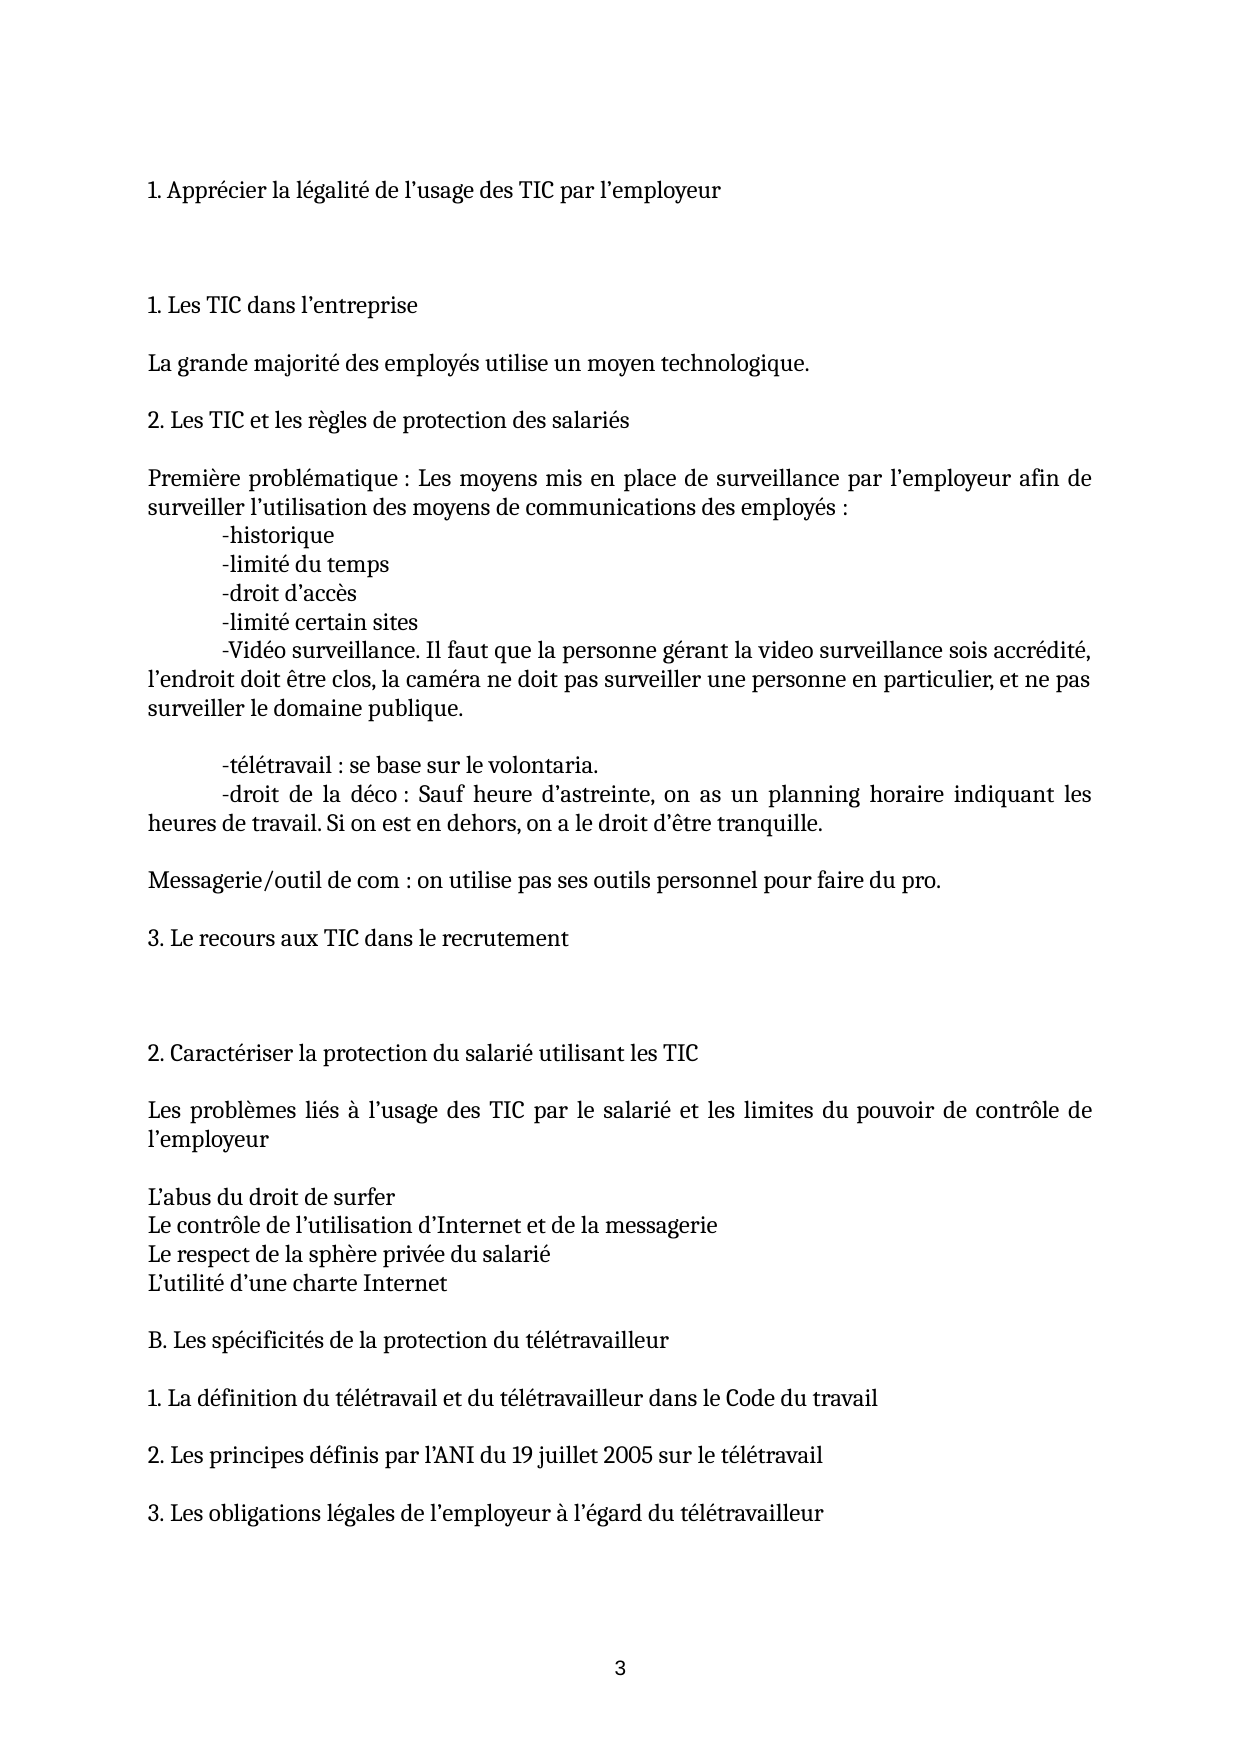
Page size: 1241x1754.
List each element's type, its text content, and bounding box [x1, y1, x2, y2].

text 3. Les obligations légales de l’employeur à l’égard du télétravailleur [148, 1499, 1093, 1528]
text 2. Les principes définis par l’ANI du 19 juillet 2005 sur le télétravail [148, 1441, 1093, 1470]
text Première problématique : Les moyens mis en place de surveillance par l’employeur afin de surveiller l’utilisation des moyens de communications des employés : [148, 464, 1093, 521]
text -limité certain sites [148, 608, 1093, 636]
text L’utilité d’une charte Internet [148, 1269, 1093, 1298]
text -droit de la déco : Sauf heure d’astreinte, on as un planning horaire indiquant les heures de travail. Si on est en dehors, on a le droit d’être tranquille. [148, 780, 1093, 838]
text L’abus du droit de surfer [148, 1183, 1093, 1211]
text 2. Les TIC et les règles de protection des salariés [148, 406, 1093, 435]
text Le respect de la sphère privée du salarié [148, 1240, 1093, 1269]
text 2. Caractériser la protection du salarié utilisant les TIC [148, 1039, 1093, 1068]
text La grande majorité des employés utilise un moyen technologique. [148, 349, 1093, 378]
text Messagerie/outil de com : on utilise pas ses outils personnel pour faire du pro. [148, 866, 1093, 895]
text 1. Les TIC dans l’entreprise [148, 291, 1093, 320]
text -historique [148, 521, 1093, 550]
text B. Les spécificités de la protection du télétravailleur [148, 1326, 1093, 1355]
text -Vidéo surveillance. Il faut que la personne gérant la video surveillance sois accrédité, l’endroit doit être clos, la caméra ne doit pas surveiller une personne en particulier, et ne pas surveiller le domaine publique. [148, 636, 1093, 723]
text Les problèmes liés à l’usage des TIC par le salarié et les limites du pouvoir de contrôle de l’employeur [148, 1096, 1093, 1154]
text -télétravail : se base sur le volontaria. [148, 751, 1093, 780]
text Le contrôle de l’utilisation d’Internet et de la messagerie [148, 1211, 1093, 1240]
text 1. Apprécier la légalité de l’usage des TIC par l’employeur [148, 176, 1093, 205]
text -limité du temps [148, 550, 1093, 579]
text 1. La définition du télétravail et du télétravailleur dans le Code du travail [148, 1384, 1093, 1413]
text 3. Le recours aux TIC dans le recrutement [148, 924, 1093, 953]
text -droit d’accès [148, 579, 1093, 608]
